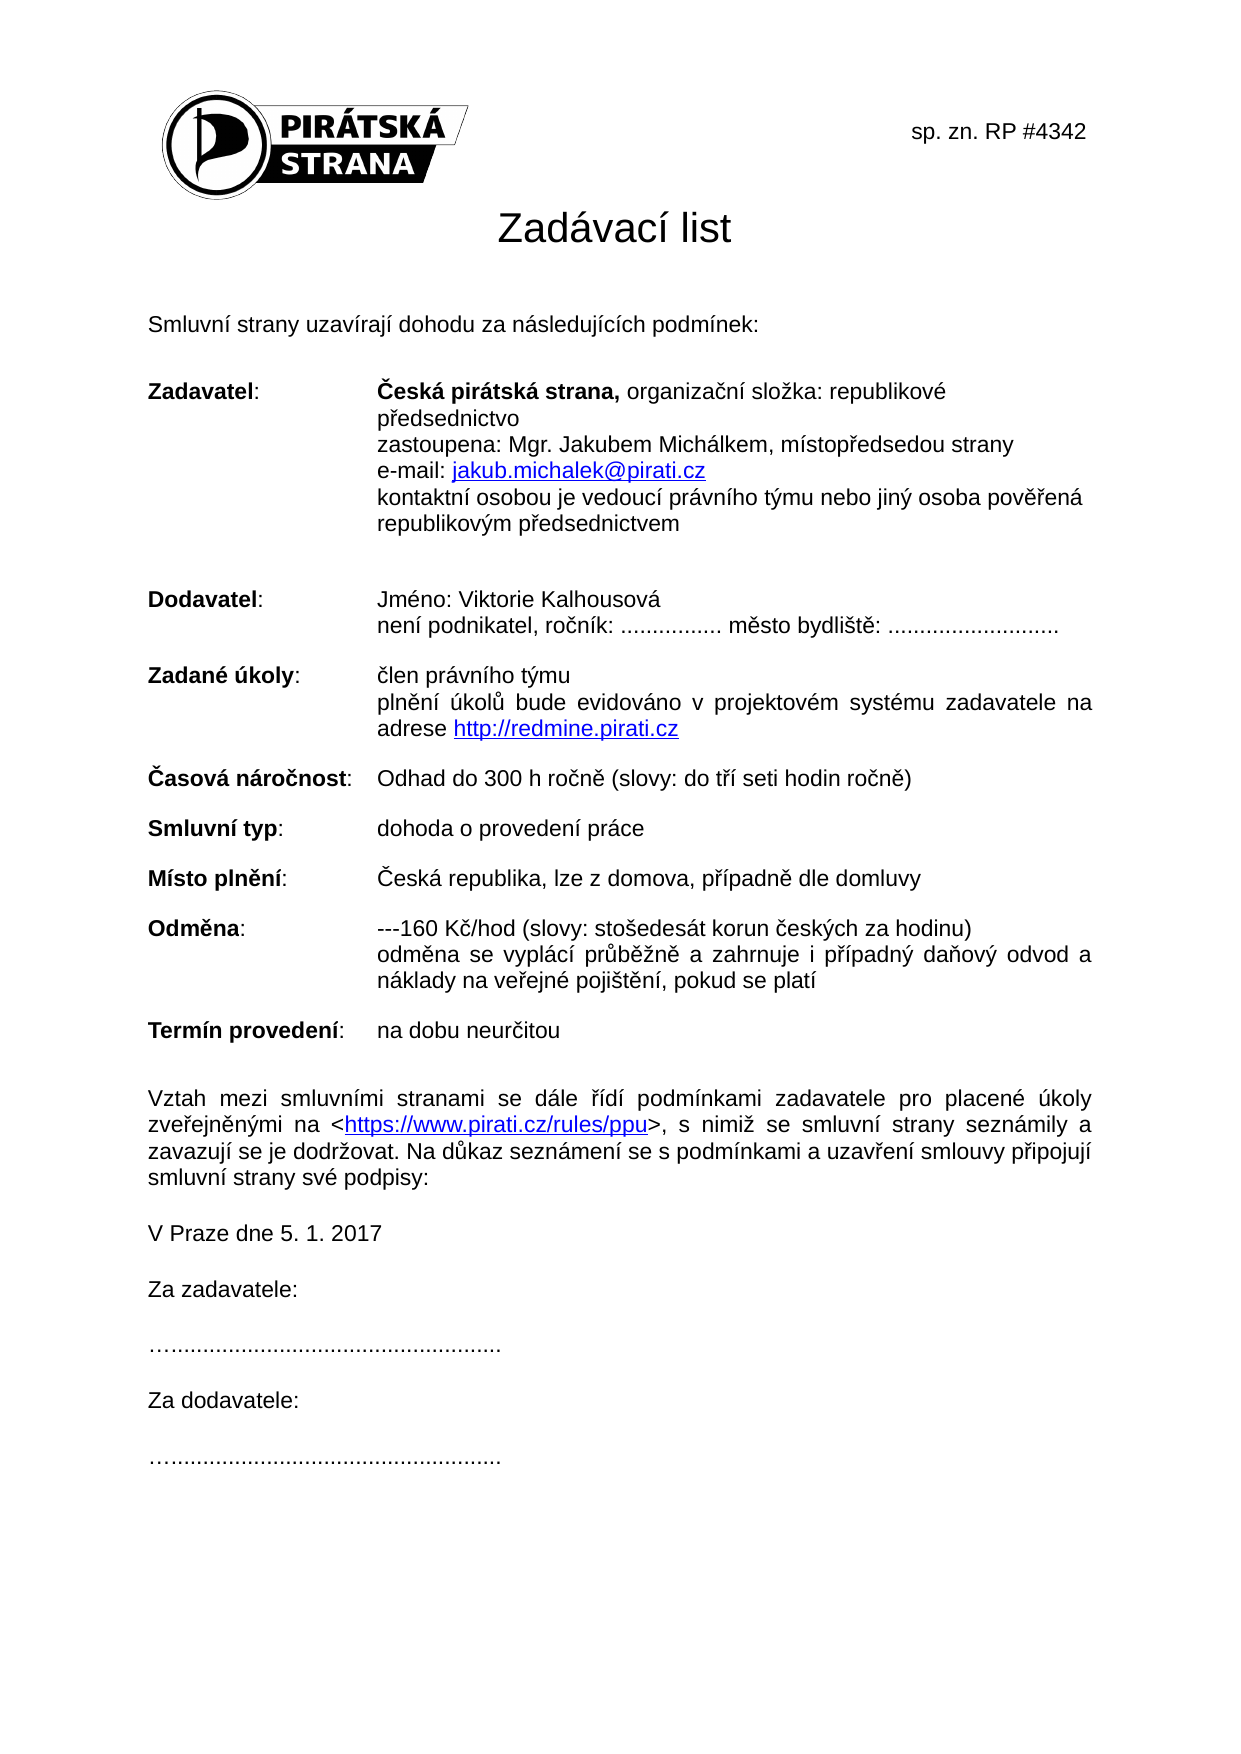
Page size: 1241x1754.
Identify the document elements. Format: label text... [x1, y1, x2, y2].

table_cell Dodavatel: [148, 574, 377, 651]
text Za dodavatele: [148, 1387, 1093, 1414]
text V Praze dne 5. 1. 2017 [148, 1220, 1093, 1246]
text ….................................................... [148, 1443, 1093, 1469]
table_header Zadavatel: [148, 366, 377, 574]
table_cell dohoda o provedení práce [377, 803, 1093, 853]
table_cell člen právního týmu plnění úkolů bude evidováno v projektovém systému zadavatele na adrese http://redmine.pirati.cz [377, 651, 1093, 753]
picture [147, 75, 483, 214]
table_header Česká pirátská strana, organizační složka: republikové předsednictvo zastoupena: Mgr. Jakubem Michálkem, místopředsedou strany e-mail: jakub.michalek@pirati.cz kontaktní osobou je vedoucí právního týmu nebo jiný osoba pověřená republikovým předsednictvem [377, 366, 1093, 574]
table_cell Smluvní typ: [148, 803, 377, 853]
table_cell Termín provedení: [148, 1006, 377, 1055]
table_cell ---160 Kč/hod (slovy: stošedesát korun českých za hodinu) odměna se vyplácí průběžně a zahrnuje i případný daňový odvod a náklady na veřejné pojištění, pokud se platí [377, 903, 1093, 1006]
text sp. zn. RP #4342 [148, 118, 1093, 144]
table_cell Zadané úkoly: [148, 651, 377, 753]
text Vztah mezi smluvními stranami se dále řídí podmínkami zadavatele pro placené úkoly zveřejněnými na <https://www.pirati.cz/rules/ppu>, s nimiž se smluvní strany seznámily a zavazují se je dodržovat. Na důkaz seznámení se s podmínkami a uzavření smlouvy připojují smluvní strany své podpisy: [148, 1085, 1093, 1190]
subtitle Zadávací list [148, 203, 1093, 251]
table_cell Jméno: Viktorie Kalhousová není podnikatel, ročník: ................ město bydliště: ........................... [377, 574, 1093, 651]
text ….................................................... [148, 1331, 1093, 1358]
table_cell Česká republika, lze z domova, případně dle domluvy [377, 853, 1093, 903]
table_cell na dobu neurčitou [377, 1006, 1093, 1055]
text Smluvní strany uzavírají dohodu za následujících podmínek: [148, 311, 1093, 337]
table_cell Místo plnění: [148, 853, 377, 903]
table_cell Odhad do 300 h ročně (slovy: do tří seti hodin ročně) [377, 753, 1093, 803]
table_cell Odměna: [148, 903, 377, 1006]
table_cell Časová náročnost: [148, 753, 377, 803]
text Za zadavatele: [148, 1276, 1093, 1302]
